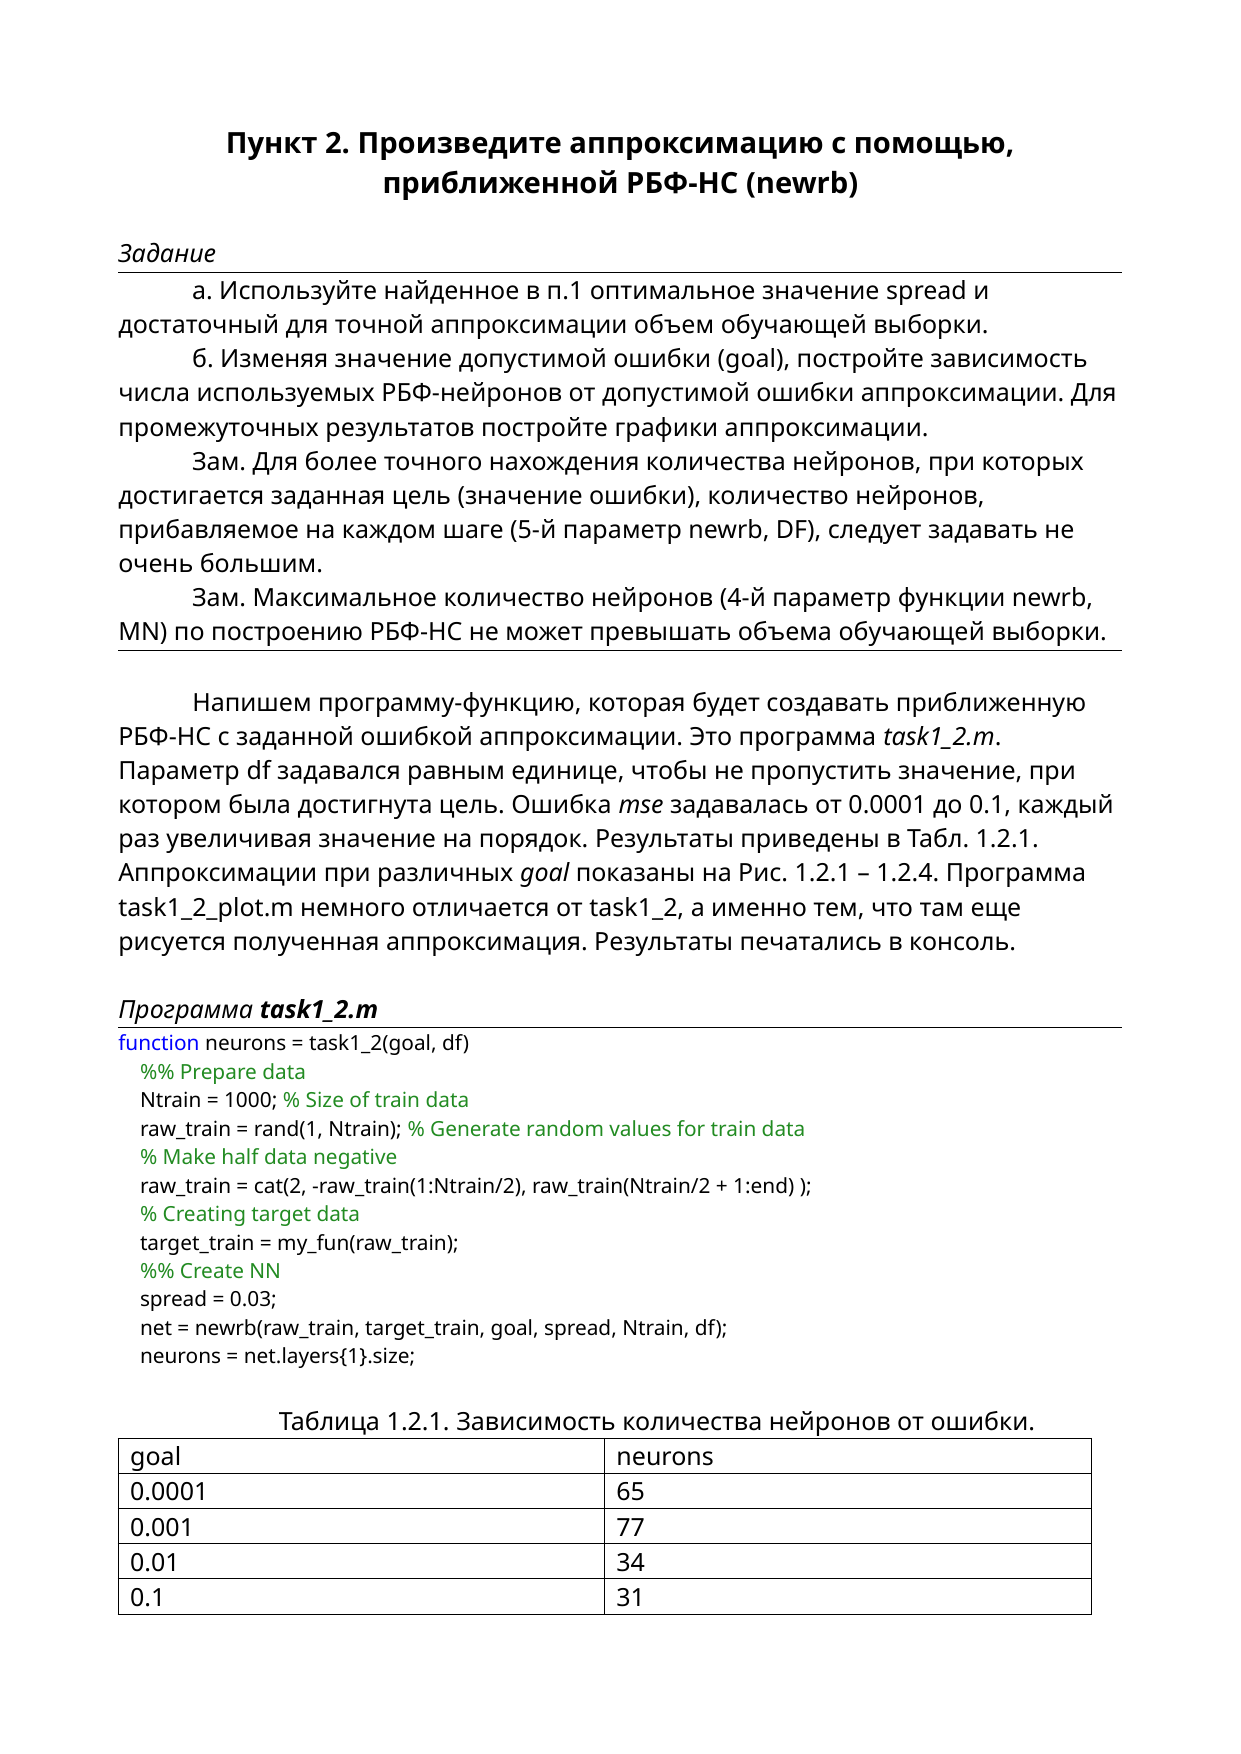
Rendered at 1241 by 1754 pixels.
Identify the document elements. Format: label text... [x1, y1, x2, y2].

table_cell 31 [605, 1579, 1091, 1613]
table_cell 0.001 [119, 1509, 604, 1543]
text %% Prepare data [118, 1057, 1122, 1085]
text raw_train = cat(2, -raw_train(1:Ntrain/2), raw_train(Ntrain/2 + 1:end) ); [118, 1171, 1122, 1199]
text Задание [118, 236, 1122, 272]
text б. Изменяя значение допустимой ошибки (goal), постройте зависимость числа используемых РБФ-нейронов от допустимой ошибки аппроксимации. Для промежуточных результатов постройте графики аппроксимации. [118, 341, 1122, 443]
text net = newrb(raw_train, target_train, goal, spread, Ntrain, df); [118, 1313, 1122, 1341]
text %% Create NN [118, 1256, 1122, 1284]
text neurons = net.layers{1}.size; [118, 1341, 1122, 1370]
text Зам. Максимальное количество нейронов (4-й параметр функции newrb, MN) по построению РБФ-НС не может превышать объема обучающей выборки. [118, 579, 1122, 650]
text raw_train = rand(1, Ntrain); % Generate random values for train data [118, 1114, 1122, 1142]
table_header neurons [605, 1439, 1091, 1473]
text Программа task1_2.m [118, 991, 1122, 1027]
table_header goal [119, 1439, 604, 1473]
text % Creating target data [118, 1199, 1122, 1228]
text Зам. Для более точного нахождения количества нейронов, при которых достигается заданная цель (значение ошибки), количество нейронов, прибавляемое на каждом шаге (5-й параметр newrb, DF), следует задавать не очень большим. [118, 443, 1122, 579]
text target_train = my_fun(raw_train); [118, 1228, 1122, 1256]
table_cell 34 [605, 1544, 1091, 1578]
text spread = 0.03; [118, 1284, 1122, 1313]
text function neurons = task1_2(goal, df) [118, 1028, 1122, 1057]
table_cell 0.1 [119, 1579, 604, 1613]
table_cell 0.01 [119, 1544, 604, 1578]
table_cell 65 [605, 1474, 1091, 1508]
text а. Используйте найденное в п.1 оптимальное значение spread и достаточный для точной аппроксимации объем обучающей выборки. [118, 273, 1122, 341]
text Напишем программу-функцию, которая будет создавать приближенную РБФ-НС с заданной ошибкой аппроксимации. Это программа task1_2.m. Параметр df задавался равным единице, чтобы не пропустить значение, при котором была достигнута цель. Ошибка mse задавалась от 0.0001 до 0.1, каждый раз увеличивая значение на порядок. Результаты приведены в Табл. 1.2.1. Аппроксимации при различных goal показаны на Рис. 1.2.1 – 1.2.4. Программа task1_2_plot.m немного отличается от task1_2, а именно тем, что там еще рисуется полученная аппроксимация. Результаты печатались в консоль. [118, 685, 1122, 957]
table_cell 0.0001 [119, 1474, 604, 1508]
text % Make half data negative [118, 1142, 1122, 1171]
text Ntrain = 1000; % Size of train data [118, 1085, 1122, 1114]
subtitle Пункт 2. Произведите аппроксимацию с помощью, приближенной РБФ-НС (newrb) [118, 122, 1122, 202]
table_cell 77 [605, 1509, 1091, 1543]
text Таблица 1.2.1. Зависимость количества нейронов от ошибки. [118, 1370, 1122, 1438]
